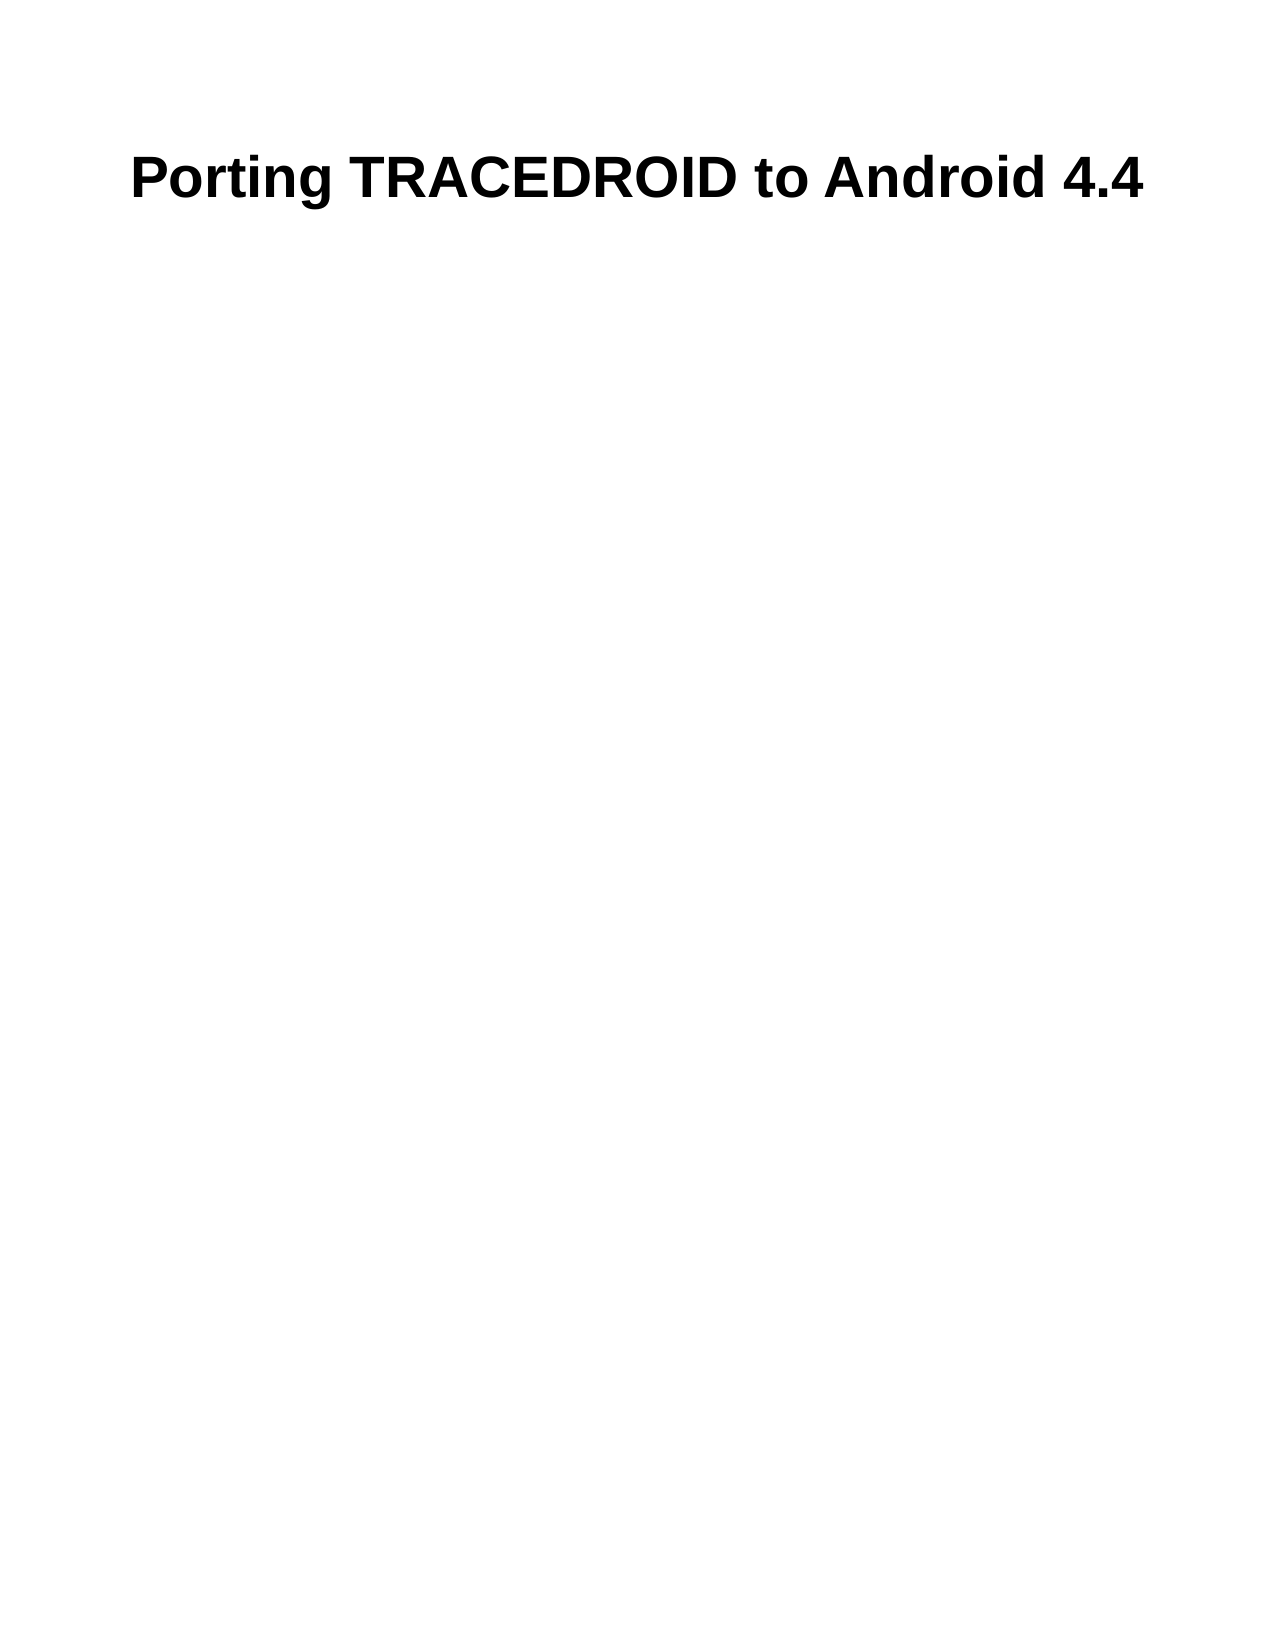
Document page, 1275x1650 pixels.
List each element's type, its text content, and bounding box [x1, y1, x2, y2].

title Porting TRACEDROID to Android 4.4 [118, 143, 1157, 210]
